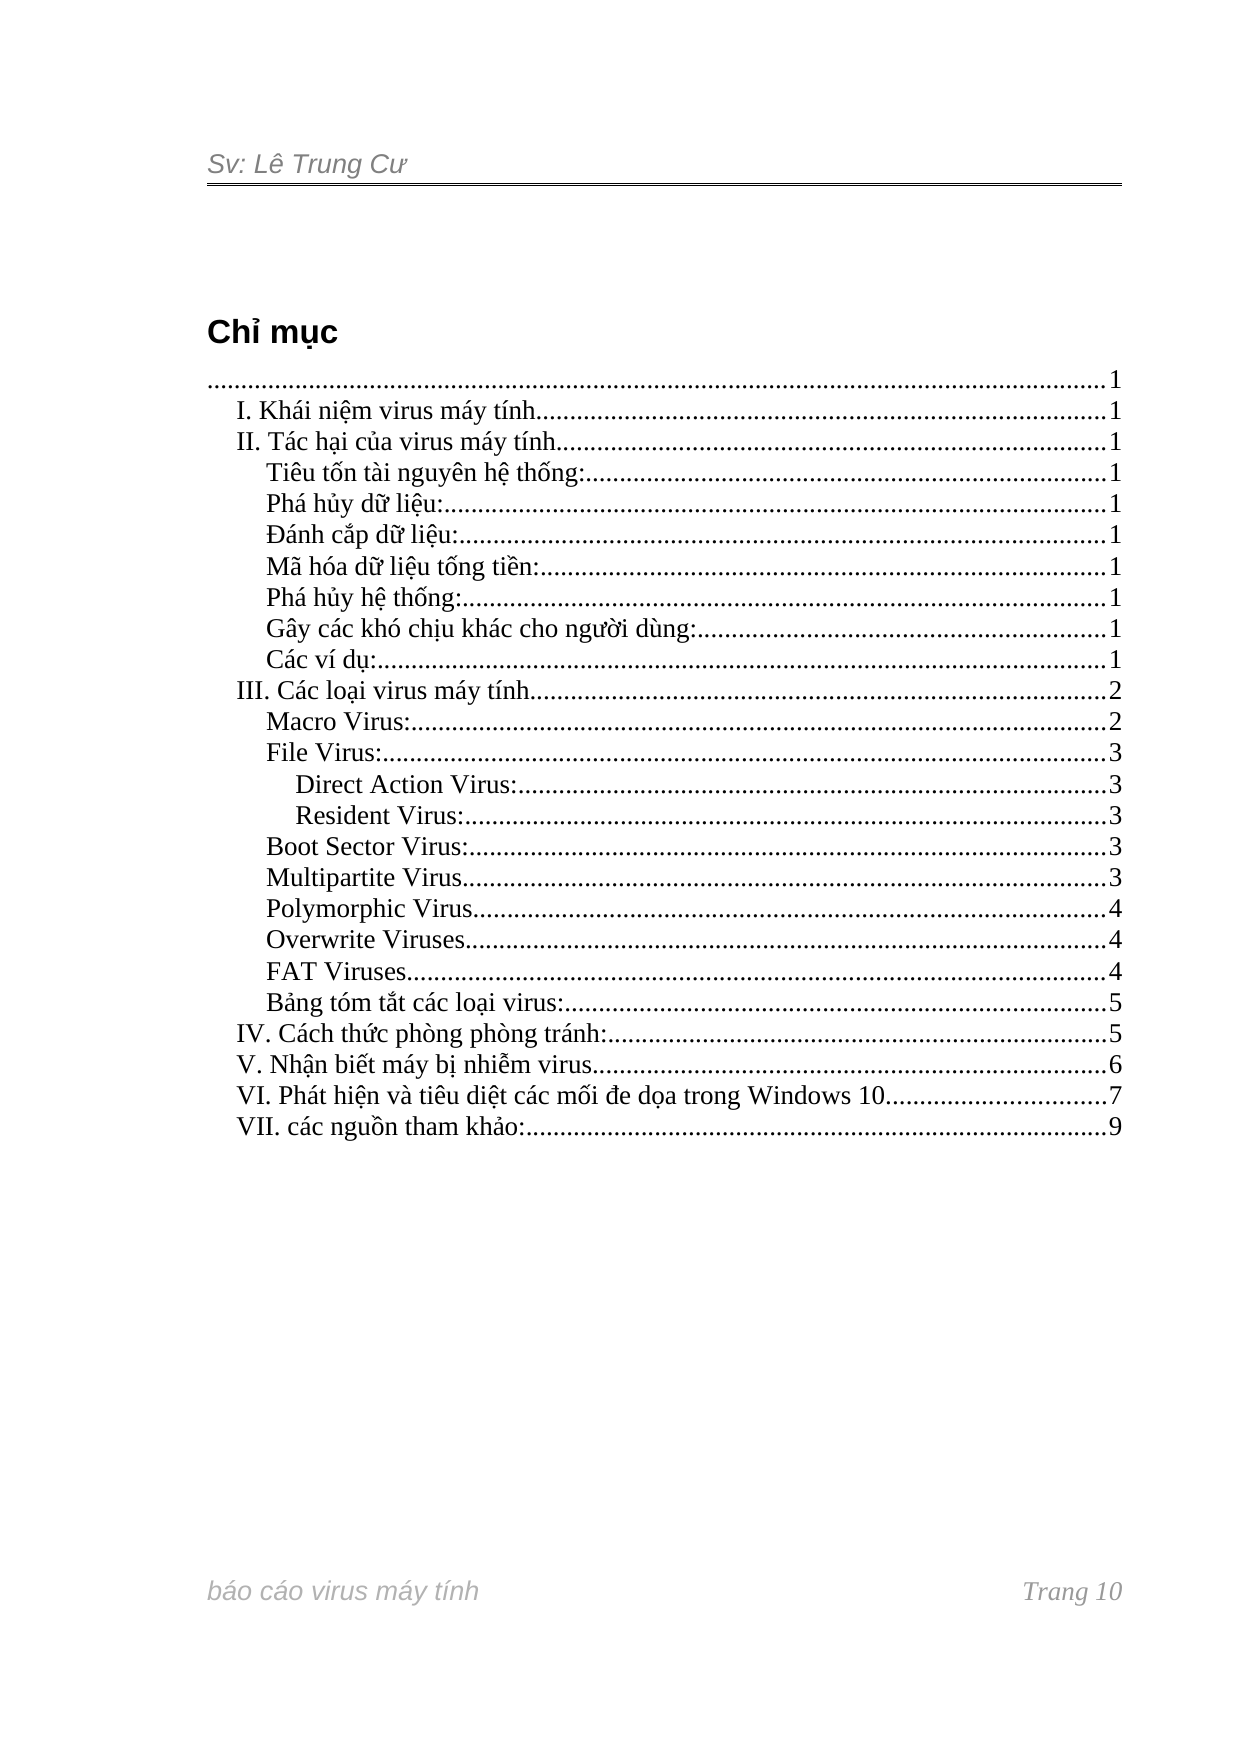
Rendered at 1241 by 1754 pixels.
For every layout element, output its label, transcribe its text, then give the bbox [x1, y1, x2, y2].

text III. Các loại virus máy tính 2 [236, 674, 1122, 705]
text Overwrite Viruses 4 [266, 923, 1122, 954]
text V. Nhận biết máy bị nhiễm virus 6 [236, 1048, 1122, 1079]
text VII. các nguồn tham khảo: 9 [236, 1110, 1122, 1141]
text II. Tác hại của virus máy tính 1 [236, 425, 1122, 456]
text Resident Virus: 3 [295, 799, 1122, 830]
text Macro Virus: 2 [266, 705, 1122, 737]
subtitle Chỉ mục [207, 312, 1122, 350]
text Bảng tóm tắt các loại virus: 5 [266, 986, 1122, 1017]
text 1 [207, 363, 1122, 394]
text Phá hủy hệ thống: 1 [266, 581, 1122, 612]
text Tiêu tốn tài nguyên hệ thống: 1 [266, 456, 1122, 487]
text IV. Cách thức phòng phòng tránh: 5 [236, 1017, 1122, 1048]
text Direct Action Virus: 3 [295, 768, 1122, 799]
text Multipartite Virus 3 [266, 861, 1122, 892]
text VI. Phát hiện và tiêu diệt các mối đe dọa trong Windows 10 7 [236, 1079, 1122, 1110]
text I. Khái niệm virus máy tính 1 [236, 394, 1122, 425]
text File Virus: 3 [266, 737, 1122, 768]
text Phá hủy dữ liệu: 1 [266, 487, 1122, 518]
text Đánh cắp dữ liệu: 1 [266, 518, 1122, 550]
text Mã hóa dữ liệu tống tiền: 1 [266, 550, 1122, 581]
text Gây các khó chịu khác cho người dùng: 1 [266, 612, 1122, 643]
text FAT Viruses 4 [266, 954, 1122, 986]
text Các ví dụ: 1 [266, 643, 1122, 674]
text Boot Sector Virus: 3 [266, 830, 1122, 861]
text Polymorphic Virus 4 [266, 892, 1122, 923]
